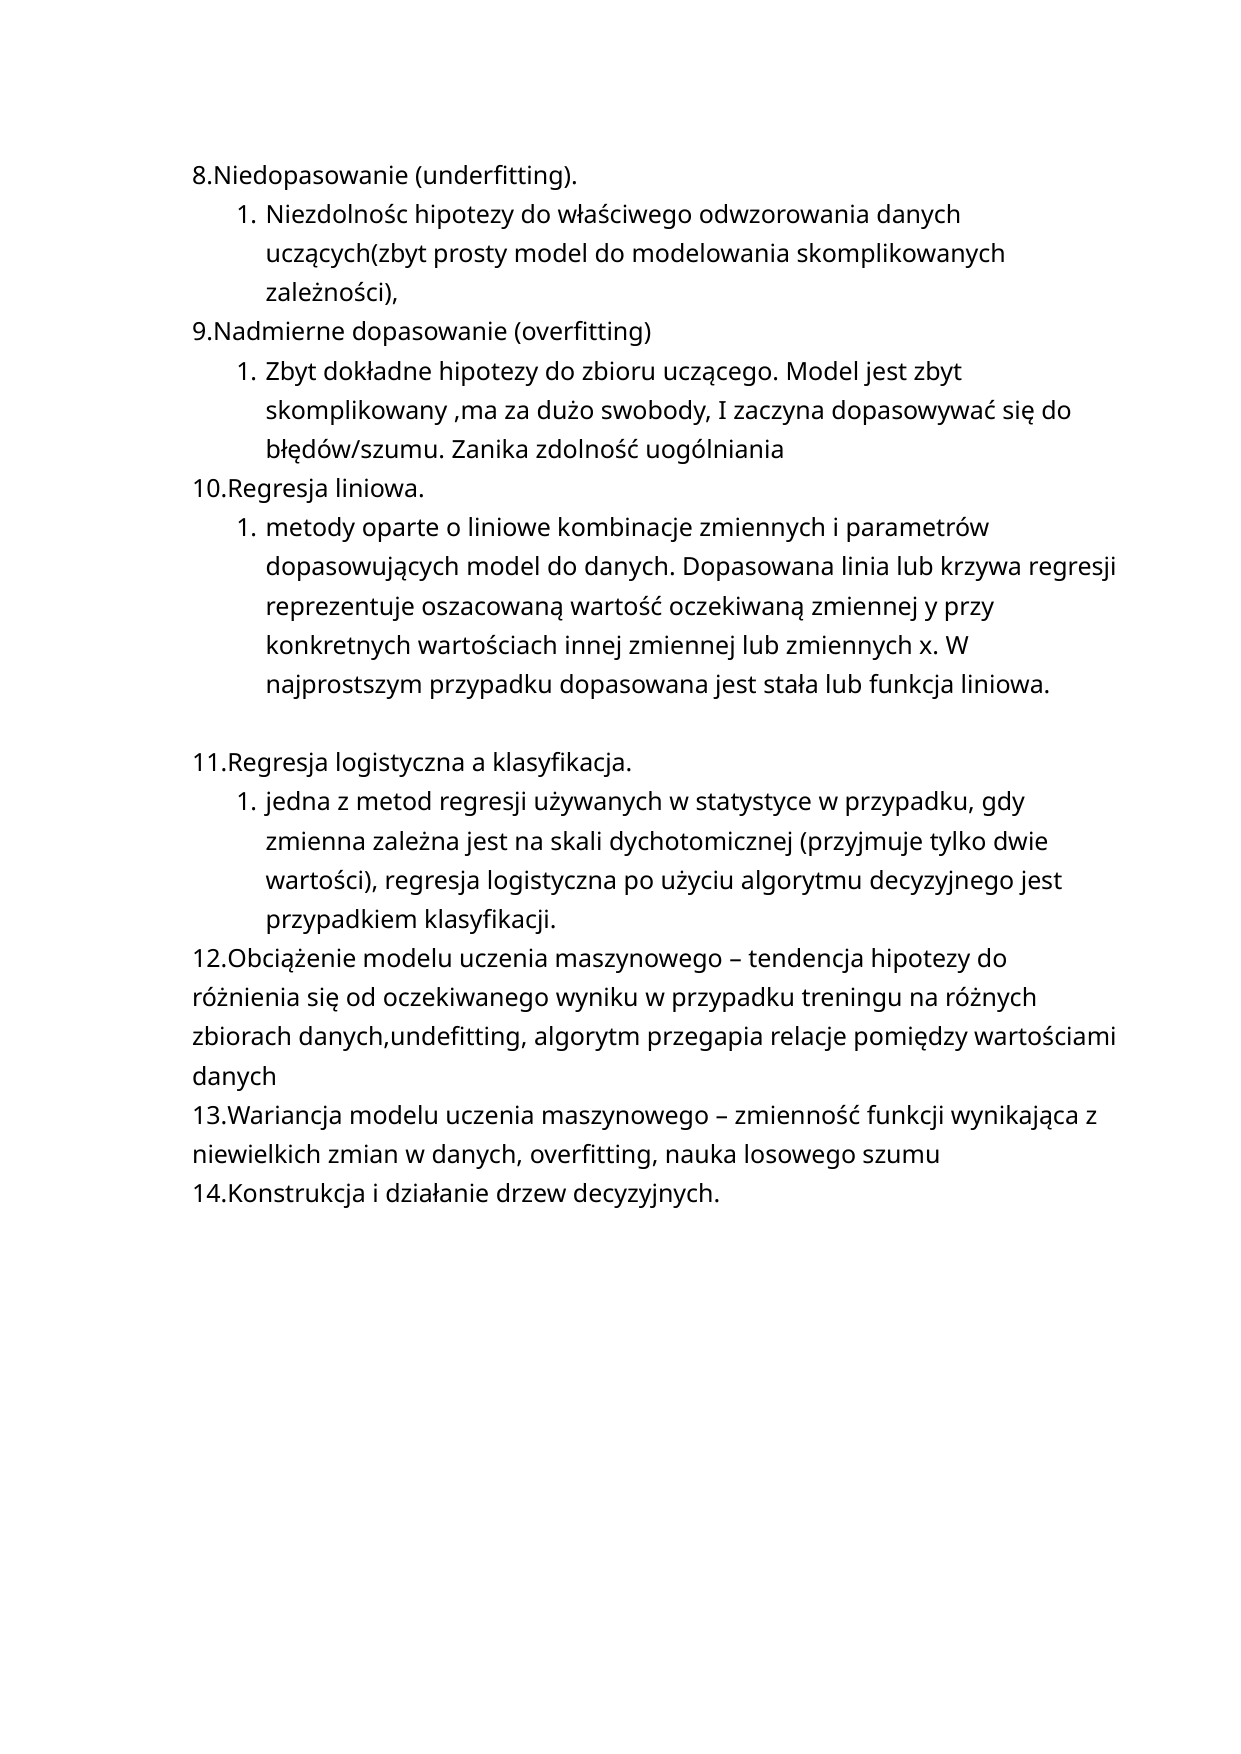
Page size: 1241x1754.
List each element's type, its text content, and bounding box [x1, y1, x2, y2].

list Regresja logistyczna a klasyfikacja. [118, 745, 1122, 779]
list Niedopasowanie (underfitting). [118, 157, 1122, 191]
list Zbyt dokładne hipotezy do zbioru uczącego. Model jest zbyt skomplikowany ,ma za dużo swobody, I zaczyna dopasowywać się do błędów/szumu. Zanika zdolność uogólniania [236, 353, 1122, 466]
list Niezdolnośc hipotezy do właściwego odwzorowania danych uczących(zbyt prosty model do modelowania skomplikowanych zależności), [236, 196, 1122, 309]
list Obciążenie modelu uczenia maszynowego – tendencja hipotezy do różnienia się od oczekiwanego wyniku w przypadku treningu na różnych zbiorach danych,undefitting, algorytm przegapia relacje pomiędzy wartościami danych [118, 941, 1122, 1092]
list Nadmierne dopasowanie (overfitting) [118, 314, 1122, 348]
list Wariancja modelu uczenia maszynowego – zmienność funkcji wynikająca z niewielkich zmian w danych, overfitting, nauka losowego szumu [118, 1097, 1122, 1171]
list metody oparte o liniowe kombinacje zmiennych i parametrów dopasowujących model do danych. Dopasowana linia lub krzywa regresji reprezentuje oszacowaną wartość oczekiwaną zmiennej y przy konkretnych wartościach innej zmiennej lub zmiennych x. W najprostszym przypadku dopasowana jest stała lub funkcja liniowa. [236, 510, 1122, 701]
list jedna z metod regresji używanych w statystyce w przypadku, gdy zmienna zależna jest na skali dychotomicznej (przyjmuje tylko dwie wartości), regresja logistyczna po użyciu algorytmu decyzyjnego jest przypadkiem klasyfikacji. [236, 784, 1122, 936]
list Regresja liniowa. [118, 471, 1122, 505]
list Konstrukcja i działanie drzew decyzyjnych. [118, 1176, 1122, 1210]
